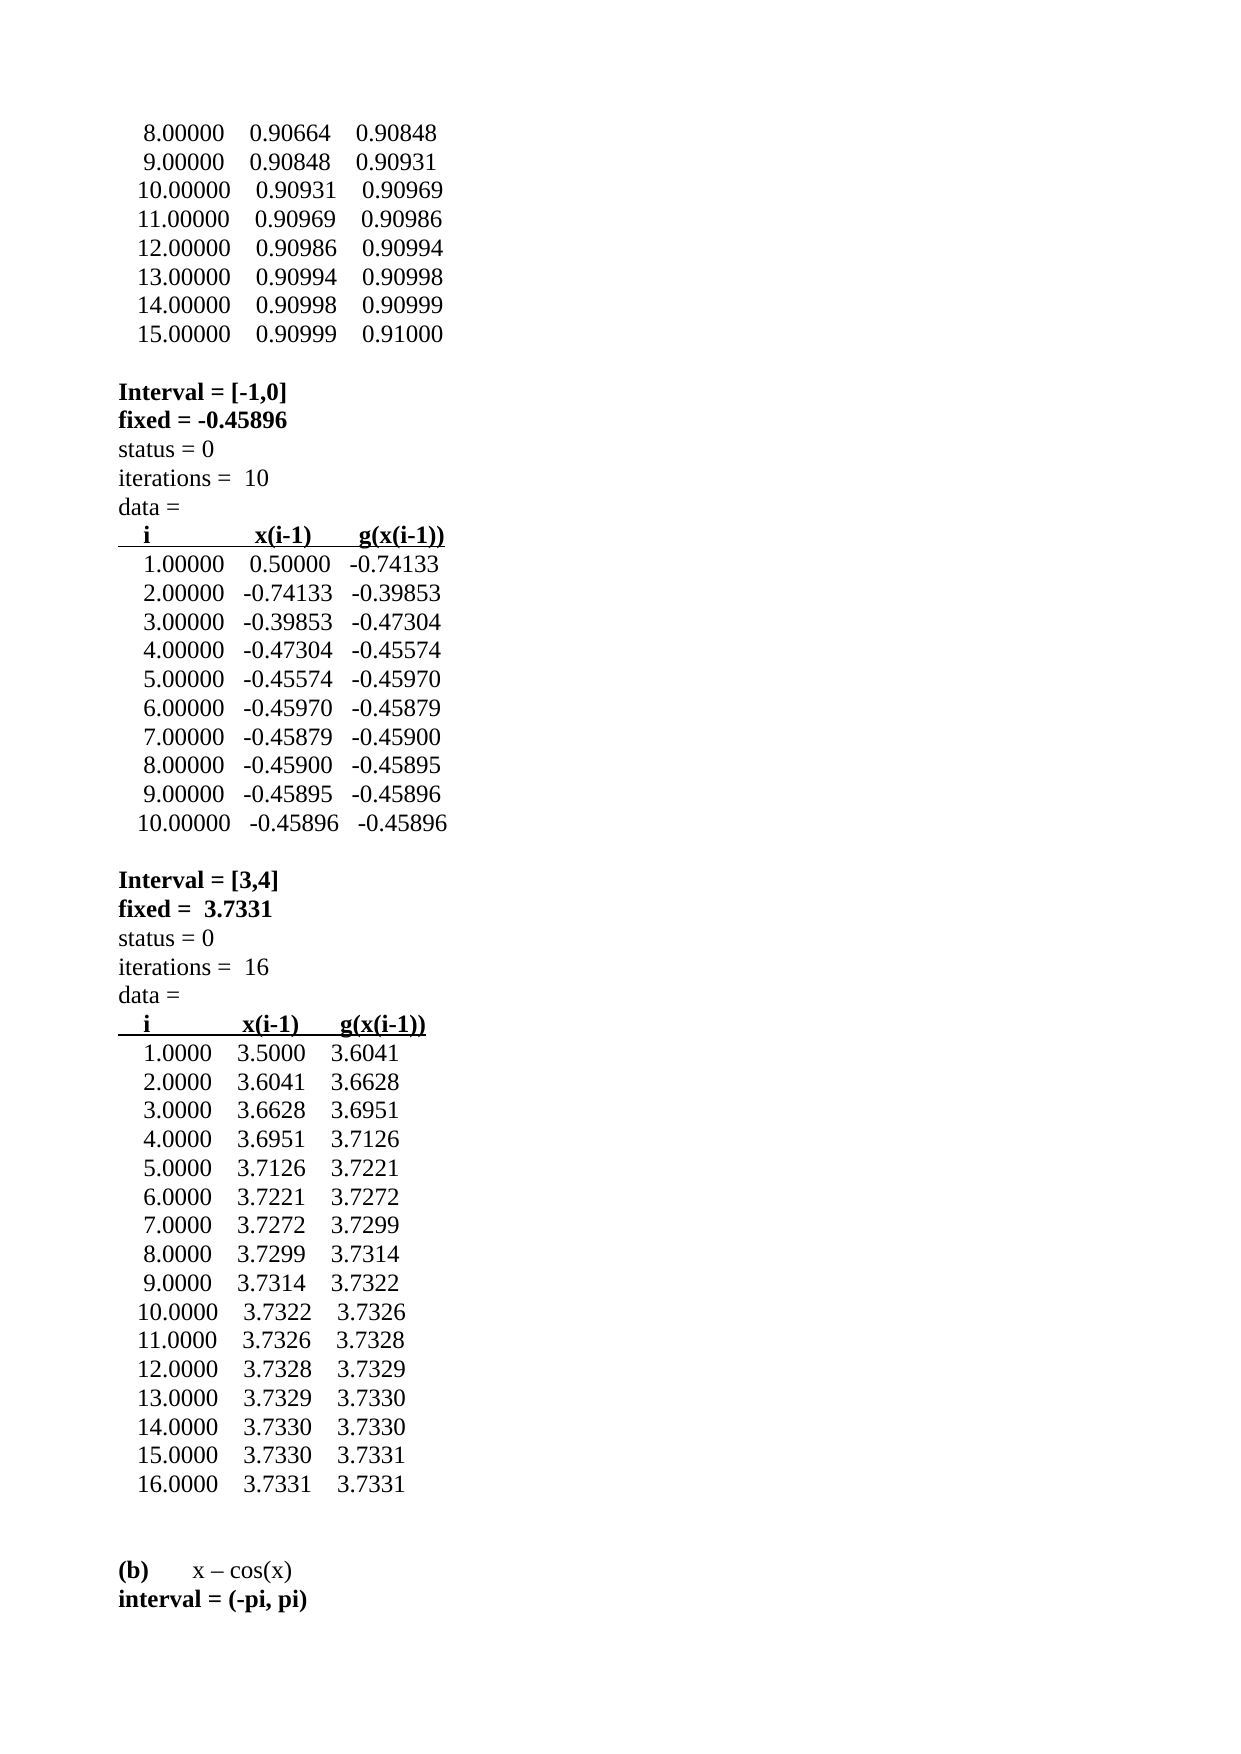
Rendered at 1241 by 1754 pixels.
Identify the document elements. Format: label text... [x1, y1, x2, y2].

text 3.00000 -0.39853 -0.47304 [118, 607, 1122, 636]
text 7.0000 3.7272 3.7299 [118, 1211, 1122, 1239]
text 6.0000 3.7221 3.7272 [118, 1182, 1122, 1211]
text 9.00000 -0.45895 -0.45896 [118, 779, 1122, 808]
text 8.0000 3.7299 3.7314 [118, 1239, 1122, 1268]
text 12.00000 0.90986 0.90994 [118, 233, 1122, 262]
text 13.0000 3.7329 3.7330 [118, 1383, 1122, 1412]
text 2.00000 -0.74133 -0.39853 [118, 578, 1122, 607]
text 6.00000 -0.45970 -0.45879 [118, 693, 1122, 722]
text 10.0000 3.7322 3.7326 [118, 1297, 1122, 1326]
text data = [118, 492, 1122, 521]
text 1.00000 0.50000 -0.74133 [118, 549, 1122, 578]
text 3.0000 3.6628 3.6951 [118, 1096, 1122, 1124]
text 11.00000 0.90969 0.90986 [118, 204, 1122, 233]
text 8.00000 -0.45900 -0.45895 [118, 751, 1122, 779]
text fixed = -0.45896 [118, 406, 1122, 434]
text fixed = 3.7331 [118, 894, 1122, 923]
text 14.0000 3.7330 3.7330 [118, 1412, 1122, 1441]
text 7.00000 -0.45879 -0.45900 [118, 722, 1122, 751]
text 11.0000 3.7326 3.7328 [118, 1326, 1122, 1354]
text 12.0000 3.7328 3.7329 [118, 1354, 1122, 1383]
text 4.00000 -0.47304 -0.45574 [118, 636, 1122, 664]
text 2.0000 3.6041 3.6628 [118, 1067, 1122, 1096]
text interval = (-pi, pi) [118, 1584, 1122, 1613]
text 15.0000 3.7330 3.7331 [118, 1441, 1122, 1469]
text 15.00000 0.90999 0.91000 [118, 319, 1122, 348]
text status = 0 [118, 434, 1122, 463]
text 5.00000 -0.45574 -0.45970 [118, 664, 1122, 693]
text i x(i-1) g(x(i-1)) [118, 521, 1122, 549]
text 10.00000 0.90931 0.90969 [118, 176, 1122, 204]
text 16.0000 3.7331 3.7331 [118, 1469, 1122, 1498]
text 10.00000 -0.45896 -0.45896 [118, 808, 1122, 837]
text iterations = 16 [118, 952, 1122, 981]
text 4.0000 3.6951 3.7126 [118, 1124, 1122, 1153]
text 8.00000 0.90664 0.90848 [118, 118, 1122, 147]
text data = [118, 981, 1122, 1009]
text Interval = [-1,0] [118, 377, 1122, 406]
text (b) x – cos(x) [118, 1556, 1122, 1584]
text i x(i-1) g(x(i-1)) [118, 1009, 1122, 1038]
text iterations = 10 [118, 463, 1122, 492]
text 5.0000 3.7126 3.7221 [118, 1153, 1122, 1182]
text status = 0 [118, 923, 1122, 952]
text 14.00000 0.90998 0.90999 [118, 291, 1122, 319]
text 1.0000 3.5000 3.6041 [118, 1038, 1122, 1067]
text 9.0000 3.7314 3.7322 [118, 1268, 1122, 1297]
text Interval = [3,4] [118, 866, 1122, 894]
text 9.00000 0.90848 0.90931 [118, 147, 1122, 176]
text 13.00000 0.90994 0.90998 [118, 262, 1122, 291]
